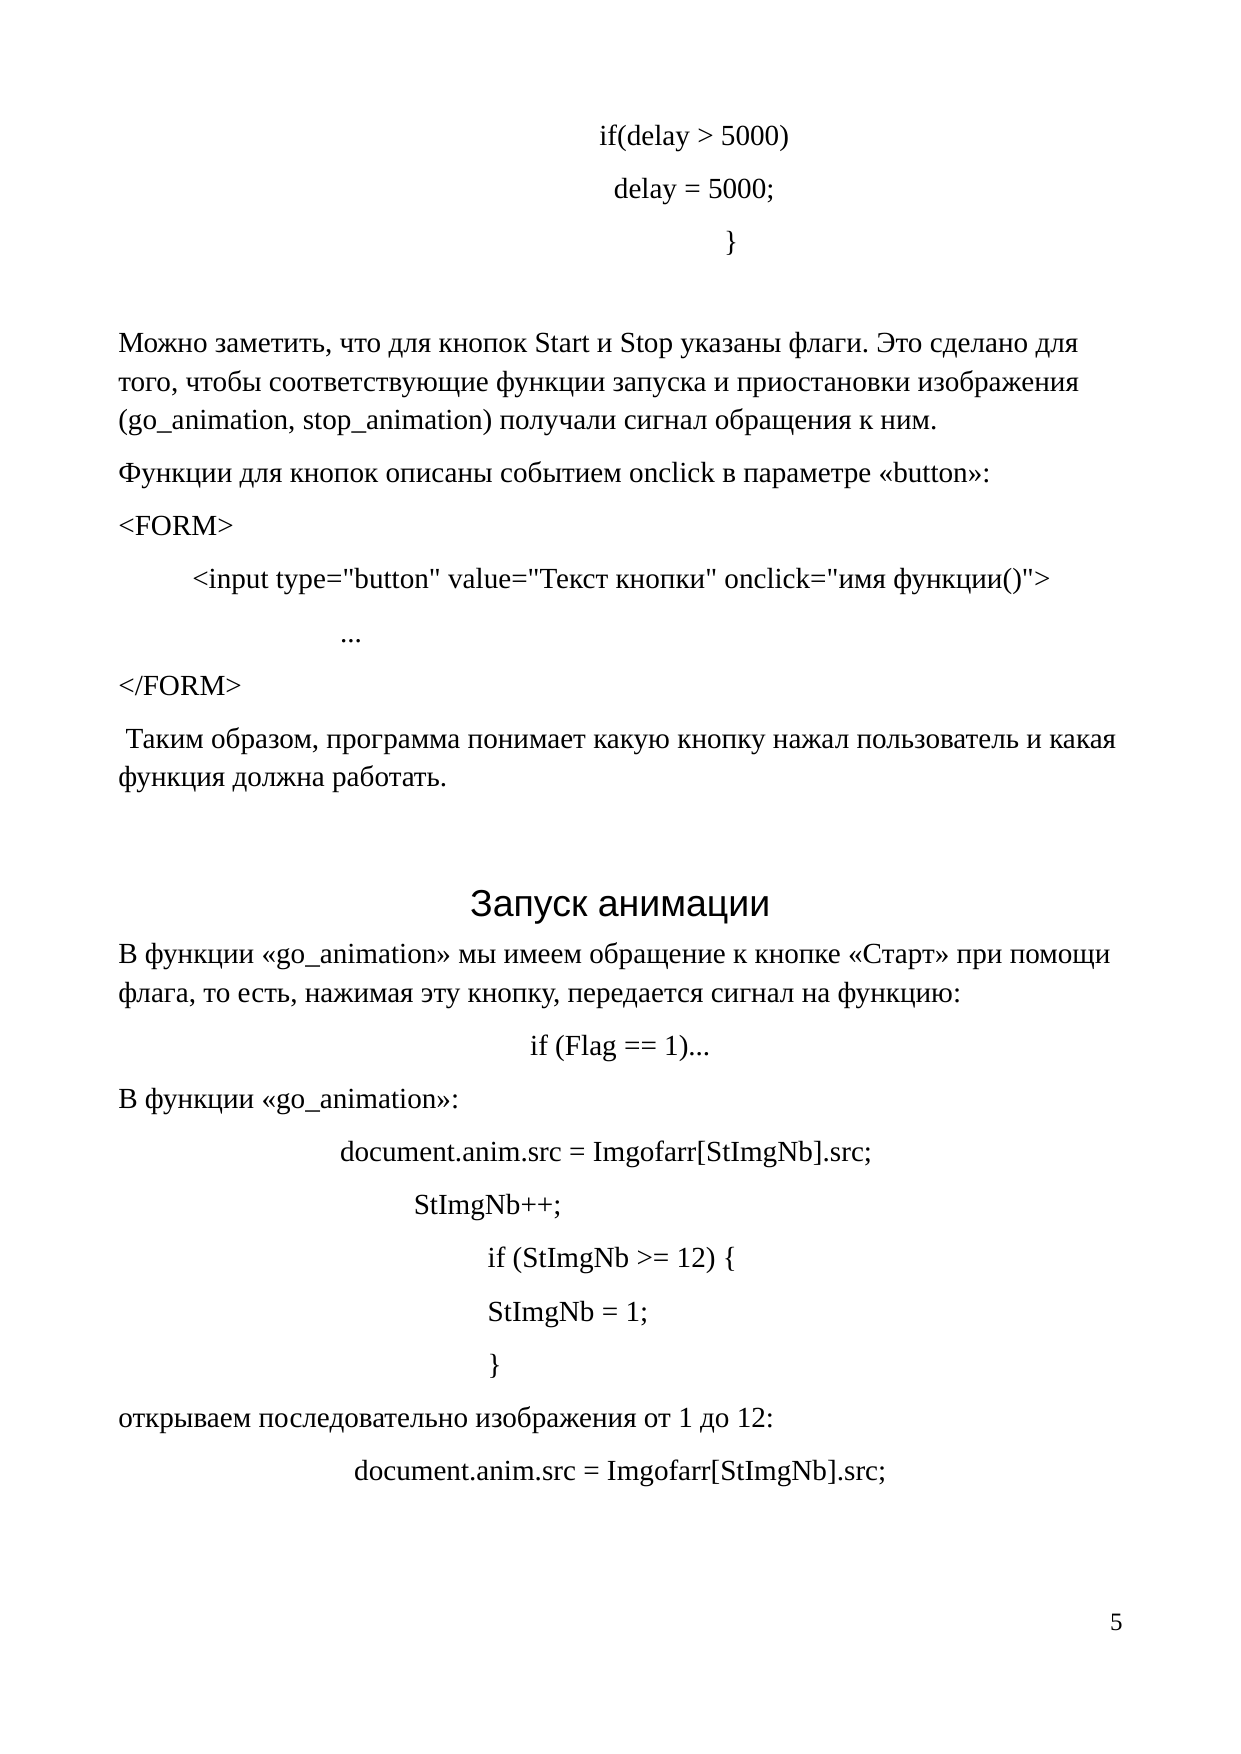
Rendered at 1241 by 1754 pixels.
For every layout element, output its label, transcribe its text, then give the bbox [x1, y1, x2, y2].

text В функции «go_animation»: [118, 1081, 1122, 1115]
text открываем последовательно изображения от 1 до 12: [118, 1400, 1122, 1433]
text <FORM> [118, 508, 1122, 542]
text document.anim.src = Imgofarr[StImgNb].src; [118, 1453, 1122, 1487]
text } [118, 224, 1122, 258]
text delay = 5000; [118, 171, 1122, 205]
text if (StImgNb >= 12) { [118, 1241, 1122, 1274]
text StImgNb++; [118, 1187, 1122, 1221]
text </FORM> [118, 668, 1122, 701]
text if(delay > 5000) [118, 118, 1122, 152]
text Можно заметить, что для кнопок Start и Stop указаны флаги. Это сделано для того, чтобы соответствующие функции запуска и приостановки изображения (go_animation, stop_animation) получали сигнал обращения к ним. [118, 325, 1122, 436]
text <input type="button" value="Текст кнопки" onclick="имя функции()"> [118, 562, 1122, 595]
subtitle Запуск анимации [118, 881, 1122, 924]
text if (Flag == 1)... [118, 1028, 1122, 1062]
text Таким образом, программа понимает какую кнопку нажал пользователь и какая функция должна работать. [118, 721, 1122, 793]
text ... [118, 615, 1122, 648]
text StImgNb = 1; [118, 1294, 1122, 1327]
text В функции «go_animation» мы имеем обращение к кнопке «Старт» при помощи флага, то есть, нажимая эту кнопку, передается сигнал на функцию: [118, 936, 1122, 1008]
text document.anim.src = Imgofarr[StImgNb].src; [118, 1134, 1122, 1168]
text Функции для кнопок описаны событием onclick в параметре «button»: [118, 455, 1122, 489]
text } [118, 1347, 1122, 1380]
